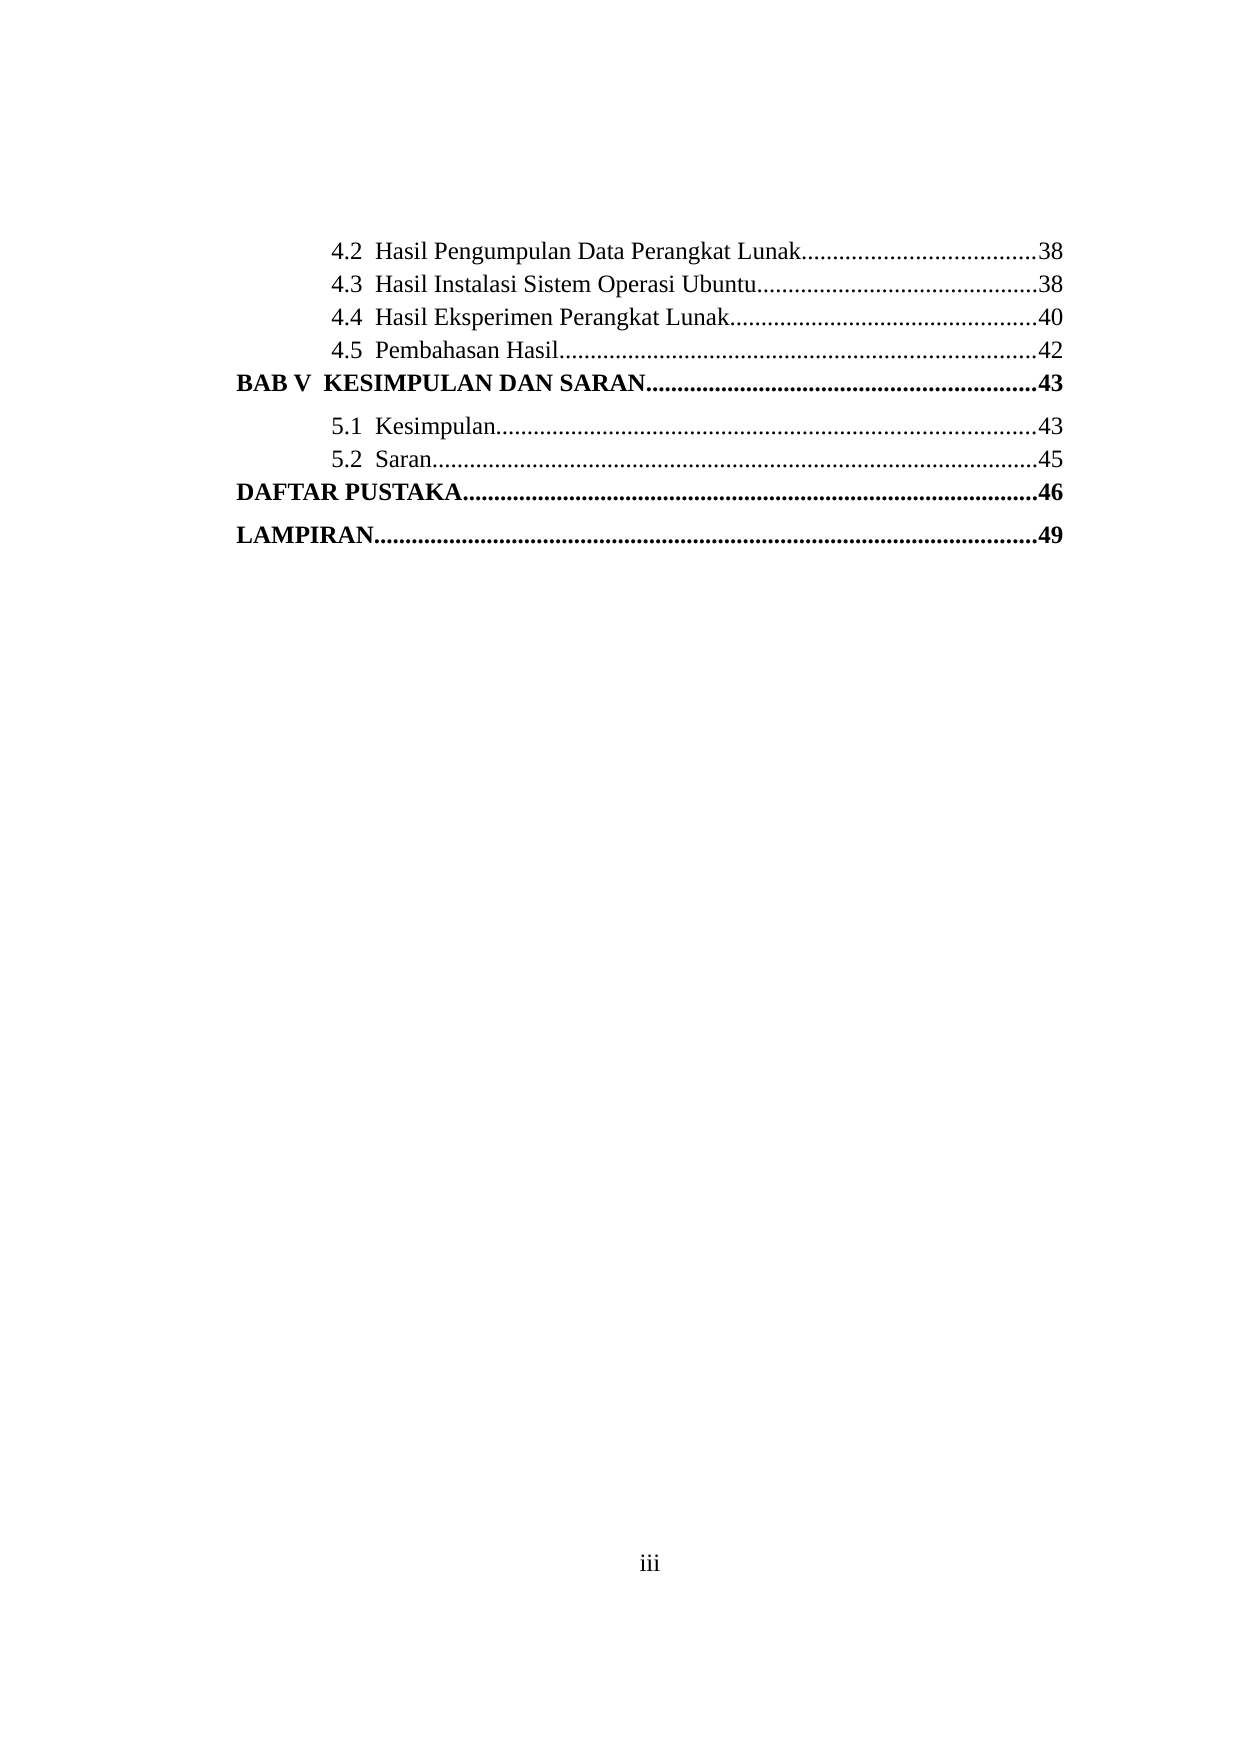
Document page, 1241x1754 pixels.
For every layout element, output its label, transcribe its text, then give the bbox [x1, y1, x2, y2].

text 4.4 Hasil Eksperimen Perangkat Lunak 40 [325, 302, 1063, 331]
text 5.2 Saran 45 [325, 444, 1063, 473]
text DAFTAR PUSTAKA 46 [236, 477, 1063, 506]
text BAB V KESIMPULAN DAN SARAN 43 [236, 368, 1063, 397]
text 5.1 Kesimpulan 43 [325, 411, 1063, 440]
text LAMPIRAN 49 [236, 521, 1063, 549]
text 4.5 Pembahasan Hasil 42 [325, 335, 1063, 364]
text 4.2 Hasil Pengumpulan Data Perangkat Lunak 38 [325, 236, 1063, 265]
text 4.3 Hasil Instalasi Sistem Operasi Ubuntu 38 [325, 269, 1063, 298]
